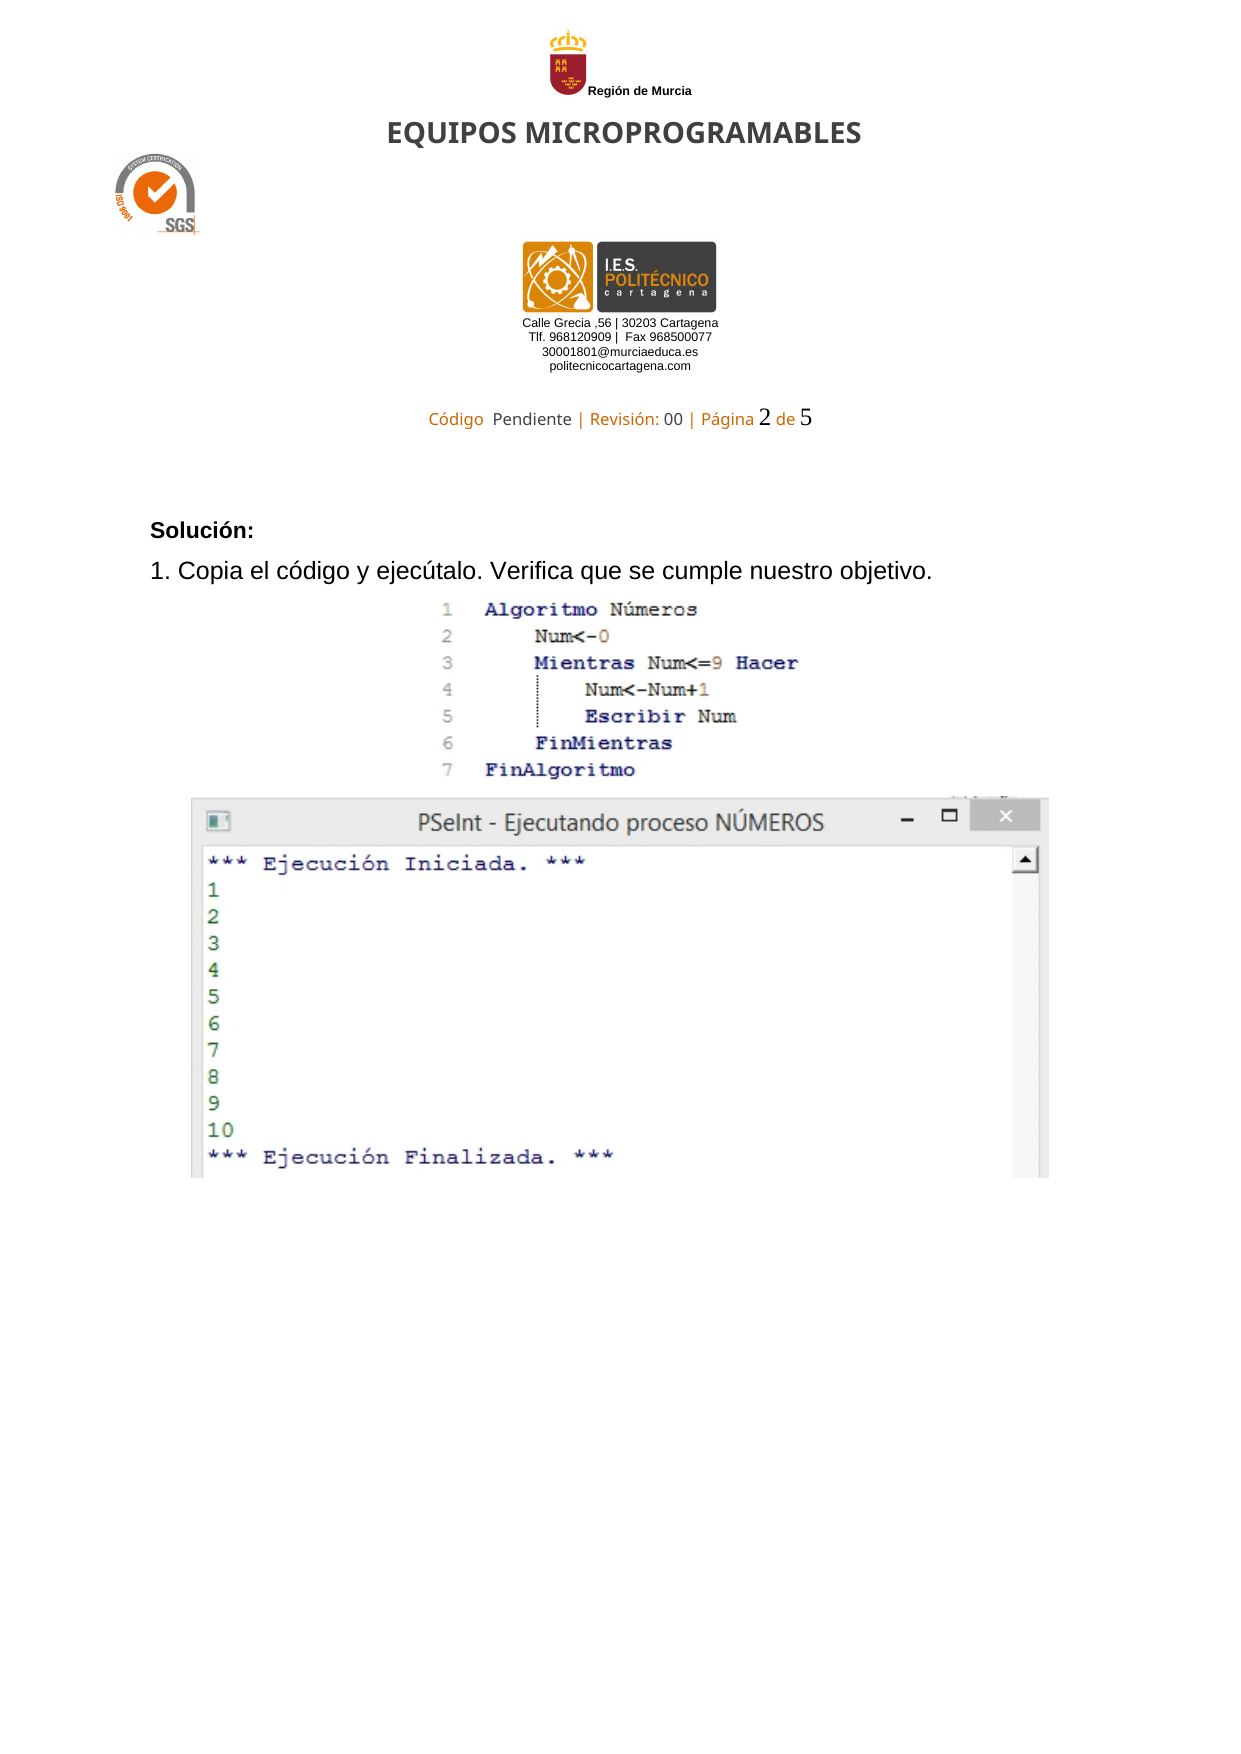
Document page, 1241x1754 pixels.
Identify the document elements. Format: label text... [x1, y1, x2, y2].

picture [519, 237, 721, 316]
picture [432, 597, 808, 784]
picture [112, 151, 202, 238]
text Solución: [150, 517, 1128, 544]
list 1. Copia el código y ejecútalo. Verifica que se cumple nuestro objetivo. [150, 556, 1128, 585]
picture [191, 796, 1049, 1178]
